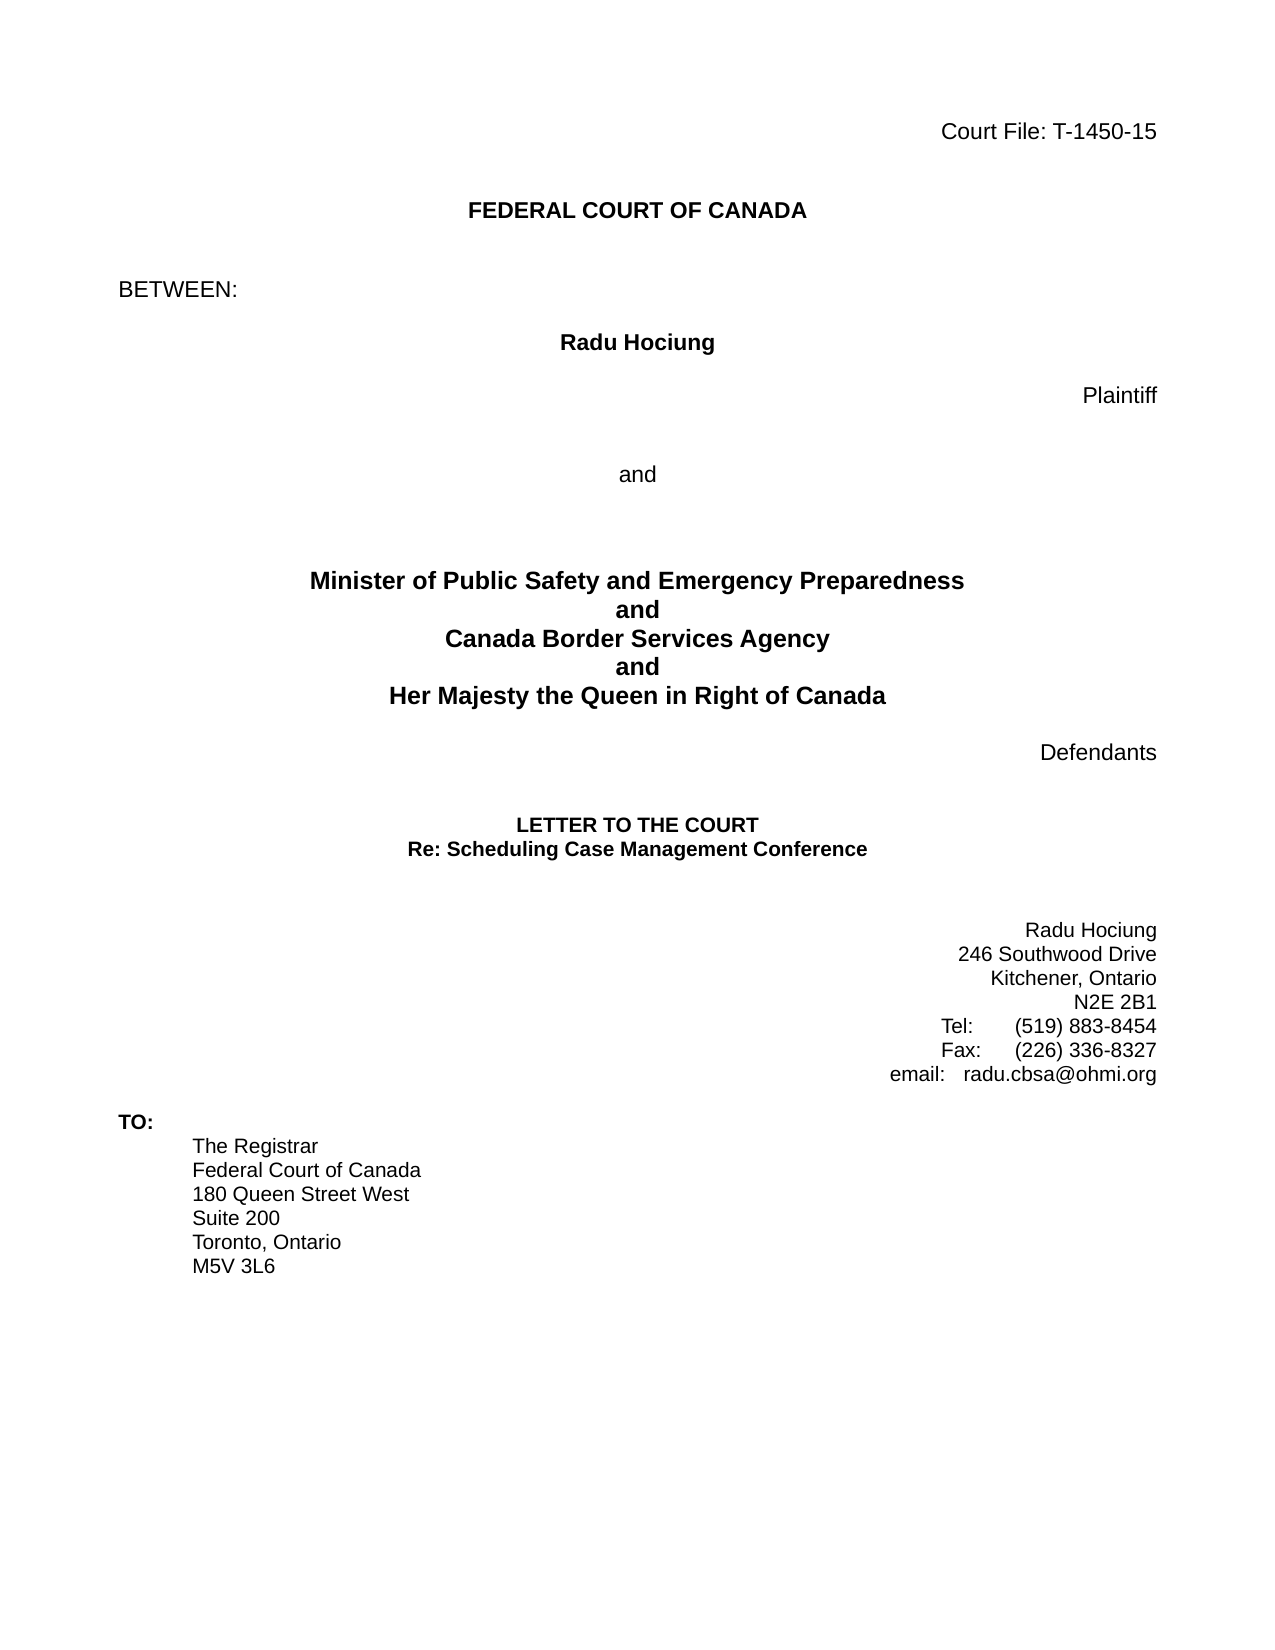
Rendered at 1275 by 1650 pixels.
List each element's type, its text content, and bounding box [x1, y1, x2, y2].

text BETWEEN: [118, 276, 1157, 303]
text email: radu.cbsa@ohmi.org [118, 1062, 1157, 1086]
text Radu Hociung [118, 329, 1157, 355]
text Re: Scheduling Case Management Conference [118, 837, 1157, 861]
text and [118, 652, 1157, 681]
text Her Majesty the Queen in Right of Canada [118, 681, 1157, 710]
text LETTER TO THE COURT [118, 813, 1157, 837]
text Minister of Public Safety and Emergency Preparedness [118, 566, 1157, 595]
text Fax: (226) 336-8327 [118, 1038, 1157, 1062]
text The Registrar [192, 1134, 1157, 1158]
text TO: [118, 1110, 1157, 1134]
text Tel: (519) 883-8454 [118, 1014, 1157, 1038]
text Toronto, Ontario [192, 1230, 1157, 1254]
text FEDERAL COURT OF CANADA [118, 197, 1157, 223]
text Court File: T-1450-15 [118, 118, 1157, 144]
text Radu Hociung [118, 918, 1157, 942]
text 180 Queen Street West [192, 1182, 1157, 1206]
text Canada Border Services Agency [118, 624, 1157, 652]
text M5V 3L6 [192, 1254, 1157, 1278]
text Federal Court of Canada [192, 1158, 1157, 1182]
text Suite 200 [192, 1206, 1157, 1230]
text and [118, 461, 1157, 487]
text N2E 2B1 [193, 990, 1157, 1014]
text Plaintiff [118, 382, 1157, 408]
text Kitchener, Ontario [193, 966, 1157, 990]
text 246 Southwood Drive [193, 942, 1157, 966]
text and [118, 595, 1157, 624]
text Defendants [118, 739, 1157, 765]
